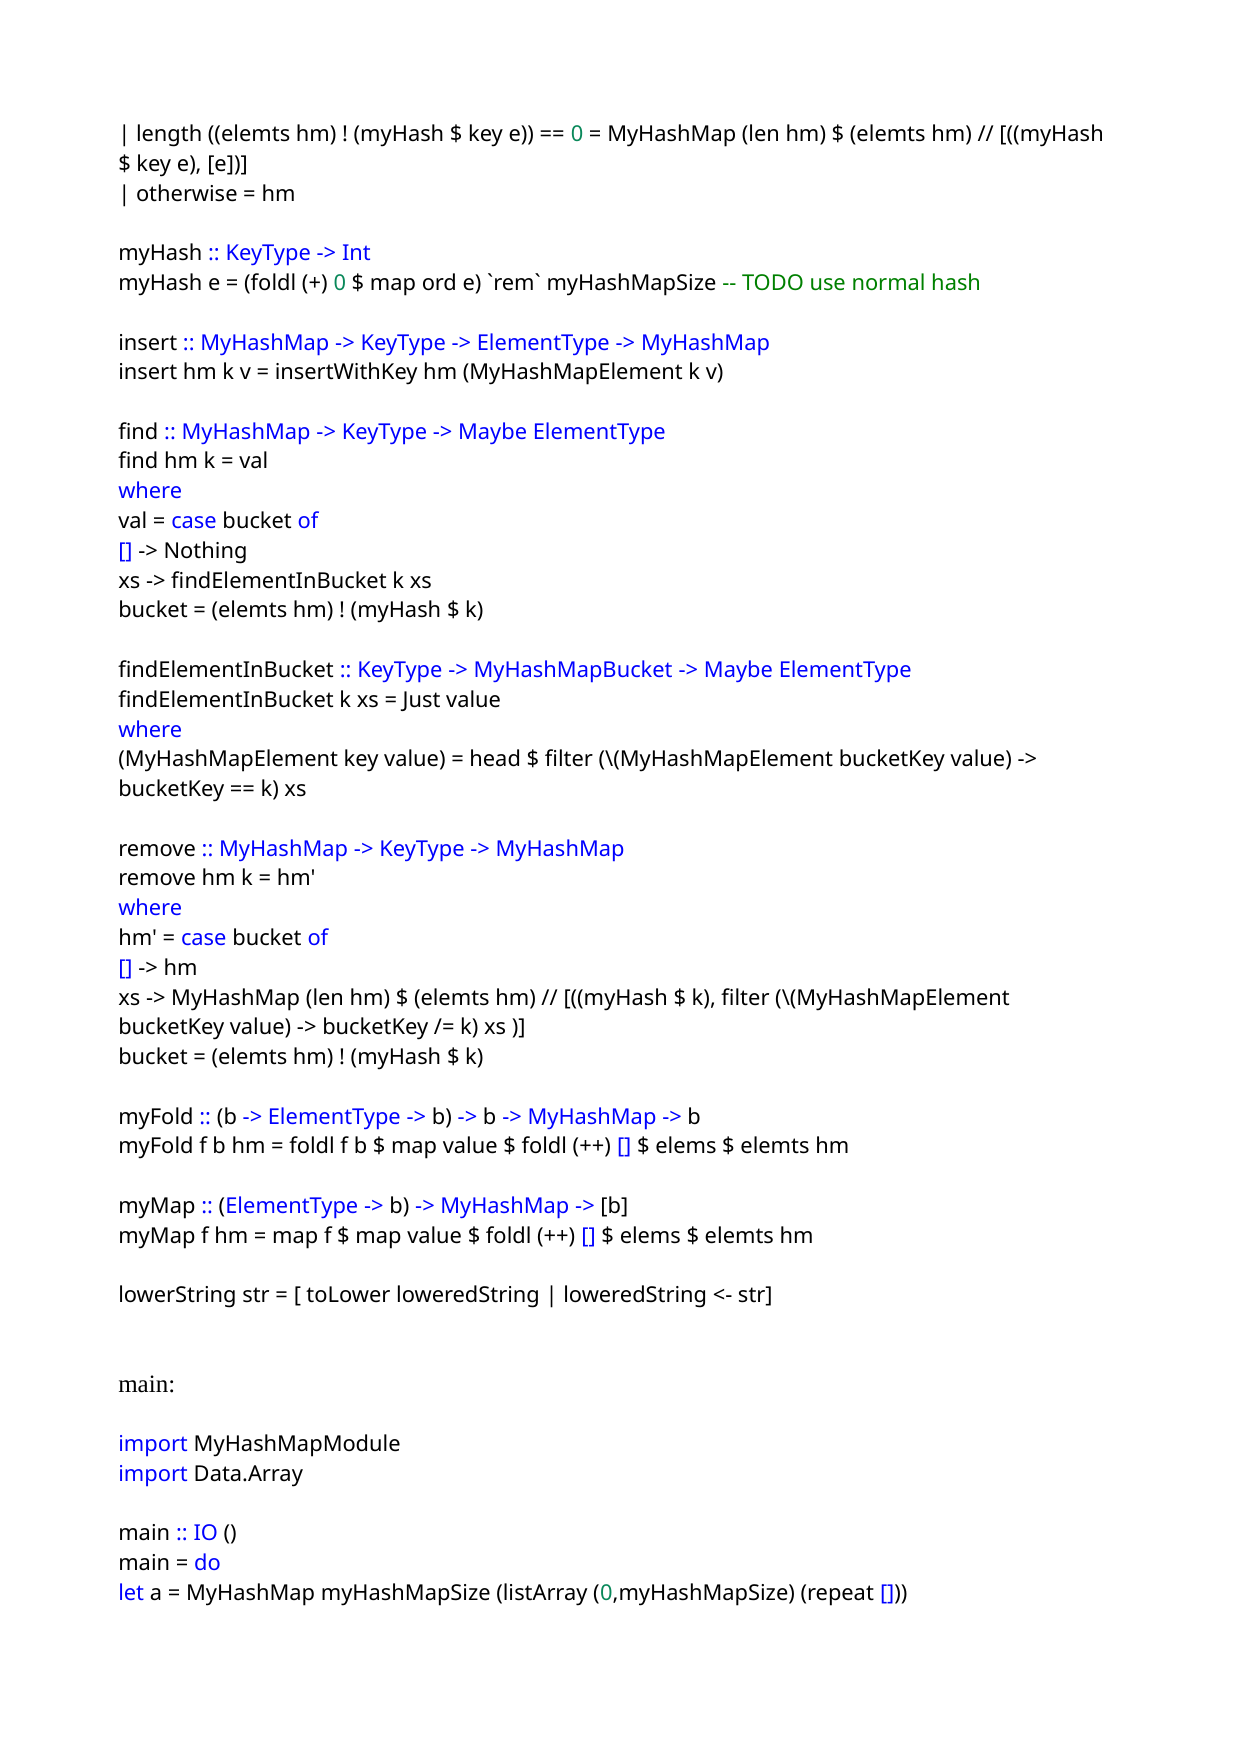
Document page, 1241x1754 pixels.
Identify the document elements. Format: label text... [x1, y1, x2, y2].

text where [118, 892, 1122, 922]
text import Data.Array [118, 1457, 1122, 1487]
text let a = MyHashMap myHashMapSize (listArray (0,myHashMapSize) (repeat [])) [118, 1577, 1122, 1606]
text myHash :: KeyType -> Int [118, 237, 1122, 267]
text | length ((elemts hm) ! (myHash $ key e)) == 0 = MyHashMap (len hm) $ (elemts hm) // [((myHash $ key e), [e])] [118, 118, 1122, 178]
text main: [118, 1368, 1122, 1398]
text [] -> hm [118, 952, 1122, 982]
text xs -> findElementInBucket k xs [118, 565, 1122, 594]
text xs -> MyHashMap (len hm) $ (elemts hm) // [((myHash $ k), filter (\(MyHashMapElement bucketKey value) -> bucketKey /= k) xs )] [118, 982, 1122, 1041]
text myFold :: (b -> ElementType -> b) -> b -> MyHashMap -> b [118, 1101, 1122, 1130]
text import MyHashMapModule [118, 1428, 1122, 1457]
text val = case bucket of [118, 505, 1122, 535]
text find :: MyHashMap -> KeyType -> Maybe ElementType [118, 416, 1122, 446]
text find hm k = val [118, 446, 1122, 475]
text remove hm k = hm' [118, 862, 1122, 892]
text (MyHashMapElement key value) = head $ filter (\(MyHashMapElement bucketKey value) -> bucketKey == k) xs [118, 743, 1122, 803]
text where [118, 475, 1122, 505]
text lowerString str = [ toLower loweredString | loweredString <- str] [118, 1279, 1122, 1309]
text myHash e = (foldl (+) 0 $ map ord e) `rem` myHashMapSize -- TODO use normal hash [118, 267, 1122, 297]
text insert :: MyHashMap -> KeyType -> ElementType -> MyHashMap [118, 326, 1122, 356]
text findElementInBucket k xs = Just value [118, 684, 1122, 713]
text findElementInBucket :: KeyType -> MyHashMapBucket -> Maybe ElementType [118, 654, 1122, 684]
text | otherwise = hm [118, 178, 1122, 207]
text remove :: MyHashMap -> KeyType -> MyHashMap [118, 833, 1122, 862]
text [] -> Nothing [118, 535, 1122, 565]
text myMap :: (ElementType -> b) -> MyHashMap -> [b] [118, 1190, 1122, 1220]
text myMap f hm = map f $ map value $ foldl (++) [] $ elems $ elemts hm [118, 1220, 1122, 1249]
text myFold f b hm = foldl f b $ map value $ foldl (++) [] $ elems $ elemts hm [118, 1130, 1122, 1160]
text hm' = case bucket of [118, 922, 1122, 952]
text main :: IO () [118, 1517, 1122, 1547]
text bucket = (elemts hm) ! (myHash $ k) [118, 1041, 1122, 1071]
text main = do [118, 1547, 1122, 1577]
text bucket = (elemts hm) ! (myHash $ k) [118, 594, 1122, 624]
text insert hm k v = insertWithKey hm (MyHashMapElement k v) [118, 356, 1122, 386]
text where [118, 713, 1122, 743]
